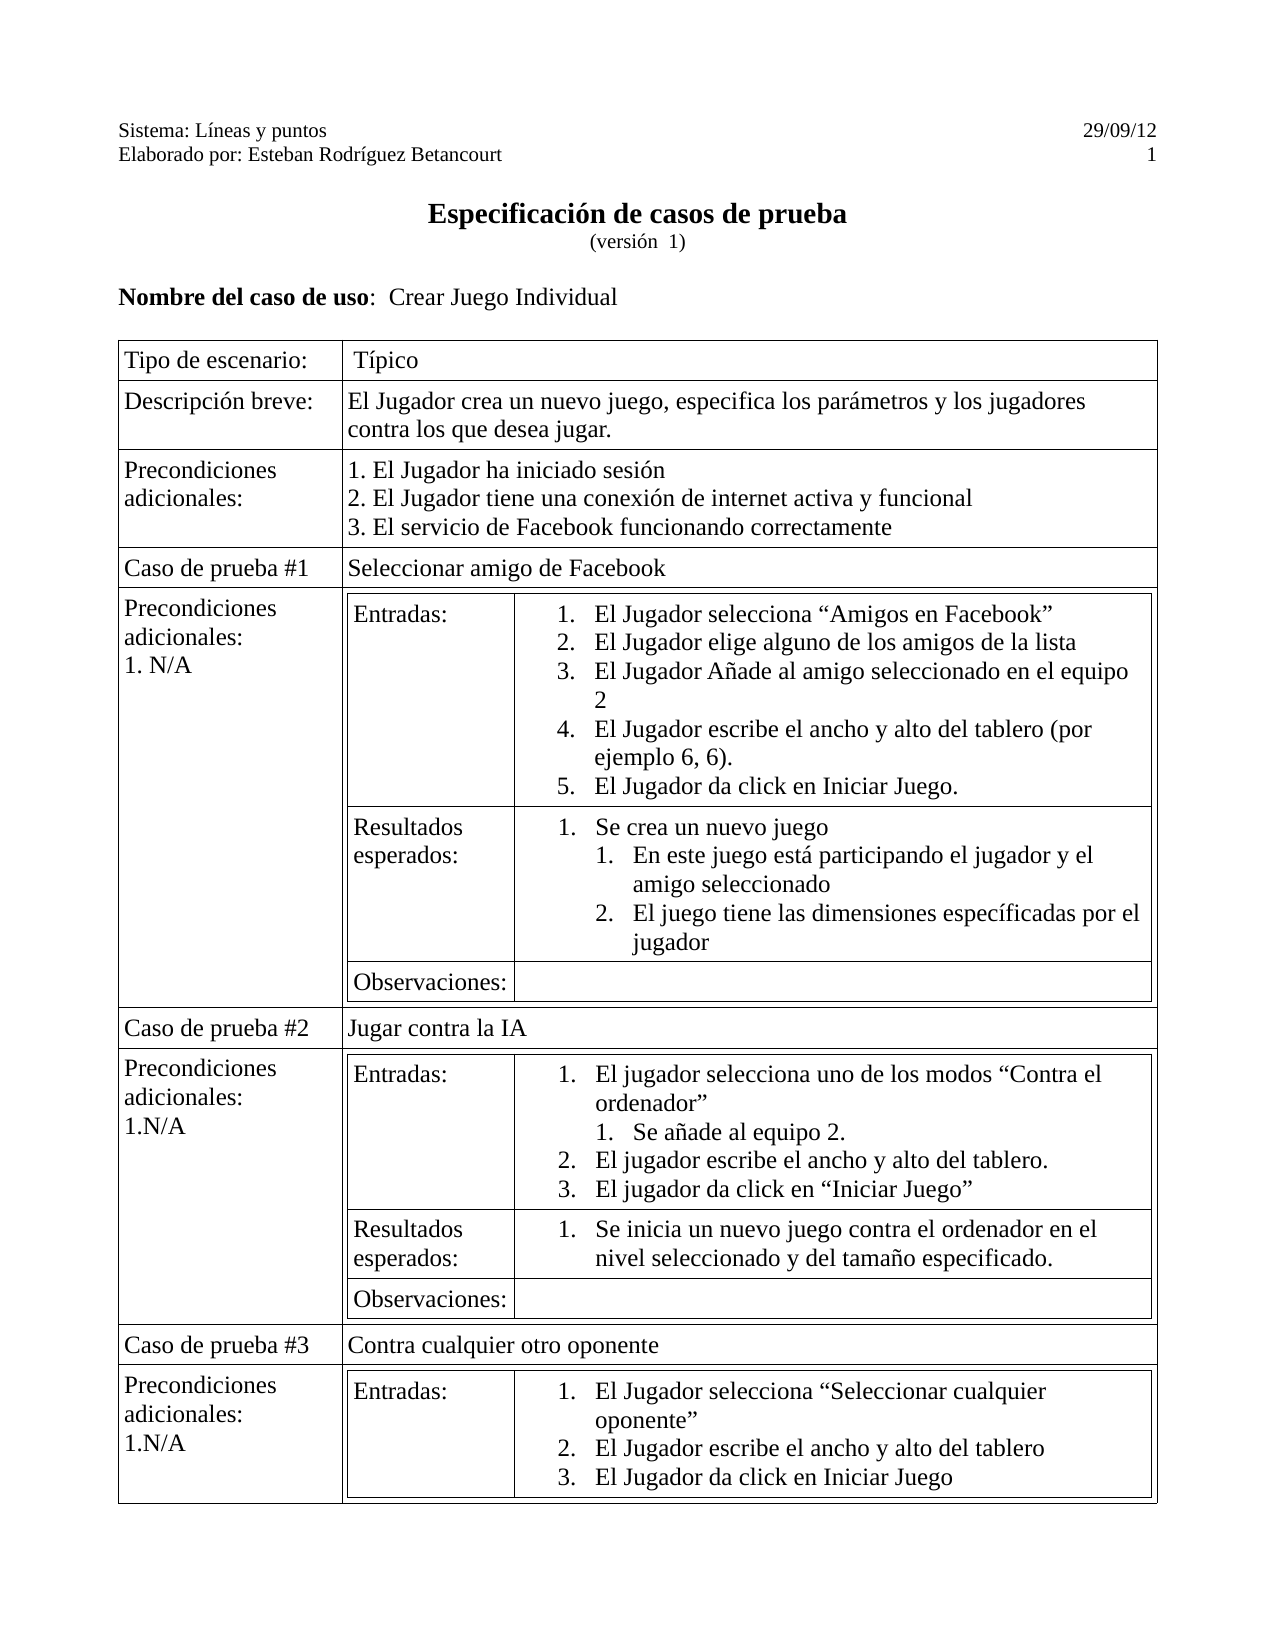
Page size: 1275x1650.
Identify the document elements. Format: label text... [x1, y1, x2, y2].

table_cell Precondiciones adicionales: 1.N/A [119, 1049, 342, 1324]
table_cell Precondiciones adicionales: 1.N/A [119, 1365, 342, 1503]
text Especificación de casos de prueba [118, 196, 1157, 229]
text Nombre del caso de uso: Crear Juego Individual [118, 282, 1157, 311]
table_cell [343, 1049, 1157, 1324]
table_header El jugador selecciona uno de los modos “Contra el ordenador” Se añade al equipo 2. El jugador escribe el ancho y alto del tablero. El jugador da click en “Iniciar Juego” [515, 1055, 1151, 1209]
text (versión 1) [118, 229, 1157, 253]
table_cell 1. El Jugador ha iniciado sesión 2. El Jugador tiene una conexión de internet activa y funcional 3. El servicio de Facebook funcionando correctamente [343, 450, 1157, 547]
table_cell [515, 1279, 1151, 1318]
table_cell Se crea un nuevo juego En este juego está participando el jugador y el amigo seleccionado El juego tiene las dimensiones específicadas por el jugador [515, 807, 1151, 961]
table_cell [515, 962, 1151, 1001]
table_cell Seleccionar amigo de Facebook [343, 548, 1157, 587]
table_header El Jugador selecciona “Amigos en Facebook” El Jugador elige alguno de los amigos de la lista El Jugador Añade al amigo seleccionado en el equipo 2 El Jugador escribe el ancho y alto del tablero (por ejemplo 6, 6). El Jugador da click en Iniciar Juego. [515, 594, 1151, 806]
table_cell El Jugador crea un nuevo juego, especifica los parámetros y los jugadores contra los que desea jugar. [343, 381, 1157, 449]
table_header Entradas: [348, 594, 514, 806]
table_cell Contra cualquier otro oponente [343, 1325, 1157, 1364]
table_cell Caso de prueba #1 [119, 548, 342, 587]
table_header Tipo de escenario: [119, 341, 342, 380]
table_cell Resultados esperados: [348, 1210, 514, 1278]
table_header Entradas: [348, 1371, 514, 1497]
table_cell Caso de prueba #3 [119, 1325, 342, 1364]
table_cell Se inicia un nuevo juego contra el ordenador en el nivel seleccionado y del tamaño especificado. [515, 1210, 1151, 1278]
table_cell Descripción breve: [119, 381, 342, 449]
table_cell [343, 1365, 1157, 1503]
table_cell Observaciones: [348, 962, 514, 1001]
table_header Típico [343, 341, 1157, 380]
table_cell Resultados esperados: [348, 807, 514, 961]
table_cell Precondiciones adicionales: [119, 450, 342, 547]
table_cell Observaciones: [348, 1279, 514, 1318]
table_header El Jugador selecciona “Seleccionar cualquier oponente” El Jugador escribe el ancho y alto del tablero El Jugador da click en Iniciar Juego [515, 1371, 1151, 1497]
table_cell Precondiciones adicionales: 1. N/A [119, 588, 342, 1007]
table_cell [343, 588, 1157, 1007]
table_header Entradas: [348, 1055, 514, 1209]
table_cell Caso de prueba #2 [119, 1008, 342, 1048]
table_cell Jugar contra la IA [343, 1008, 1157, 1048]
